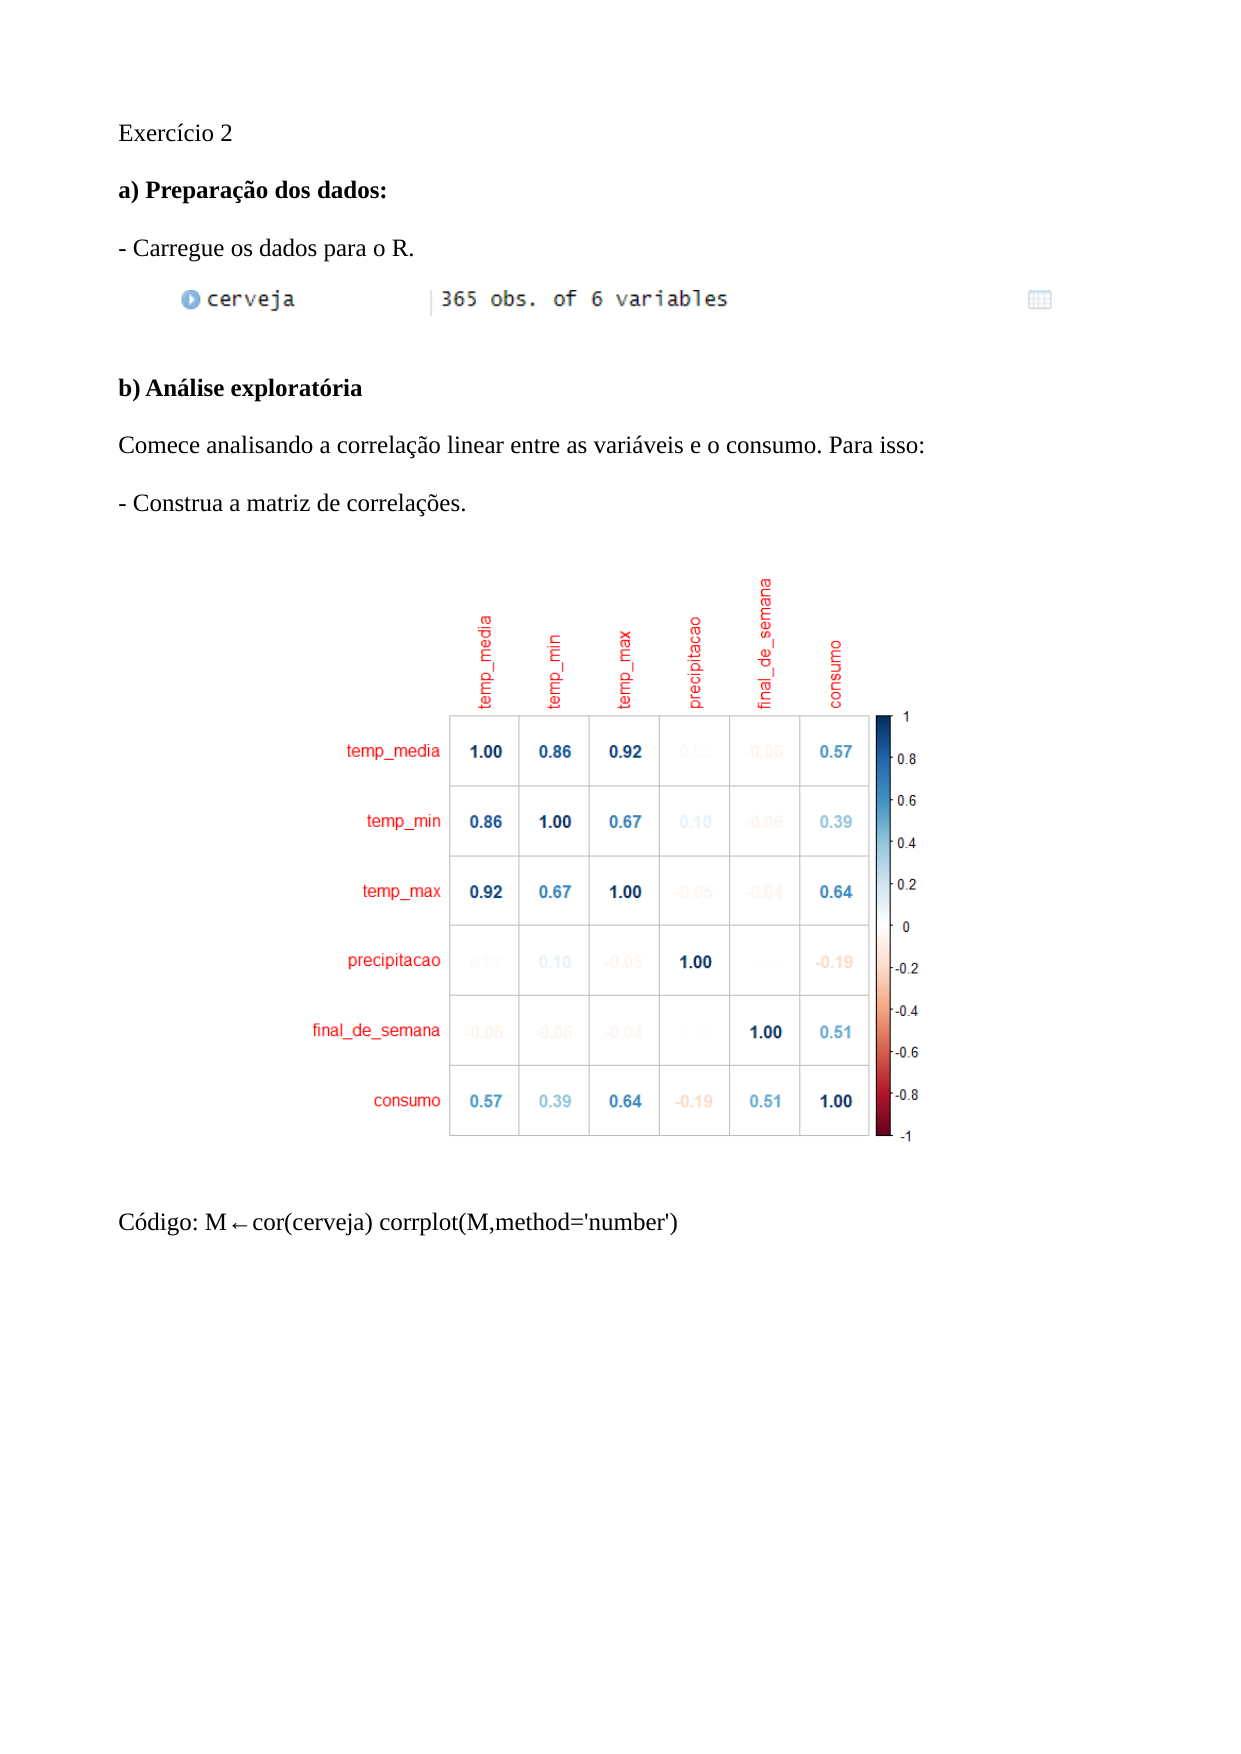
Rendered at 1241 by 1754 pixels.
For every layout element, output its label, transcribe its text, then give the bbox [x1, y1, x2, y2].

text b) Análise exploratória [118, 373, 1122, 402]
text Código: M←cor(cerveja) corrplot(M,method='number') [118, 1207, 1122, 1236]
text Exercício 2 [118, 118, 1122, 147]
text - Construa a matriz de correlações. [118, 488, 1122, 517]
text a) Preparação dos dados: [118, 176, 1122, 204]
text Comece analisando a correlação linear entre as variáveis e o consumo. Para isso: [118, 431, 1122, 459]
picture [174, 290, 1066, 316]
text - Carregue os dados para o R. [118, 233, 1122, 262]
picture [312, 574, 928, 1152]
